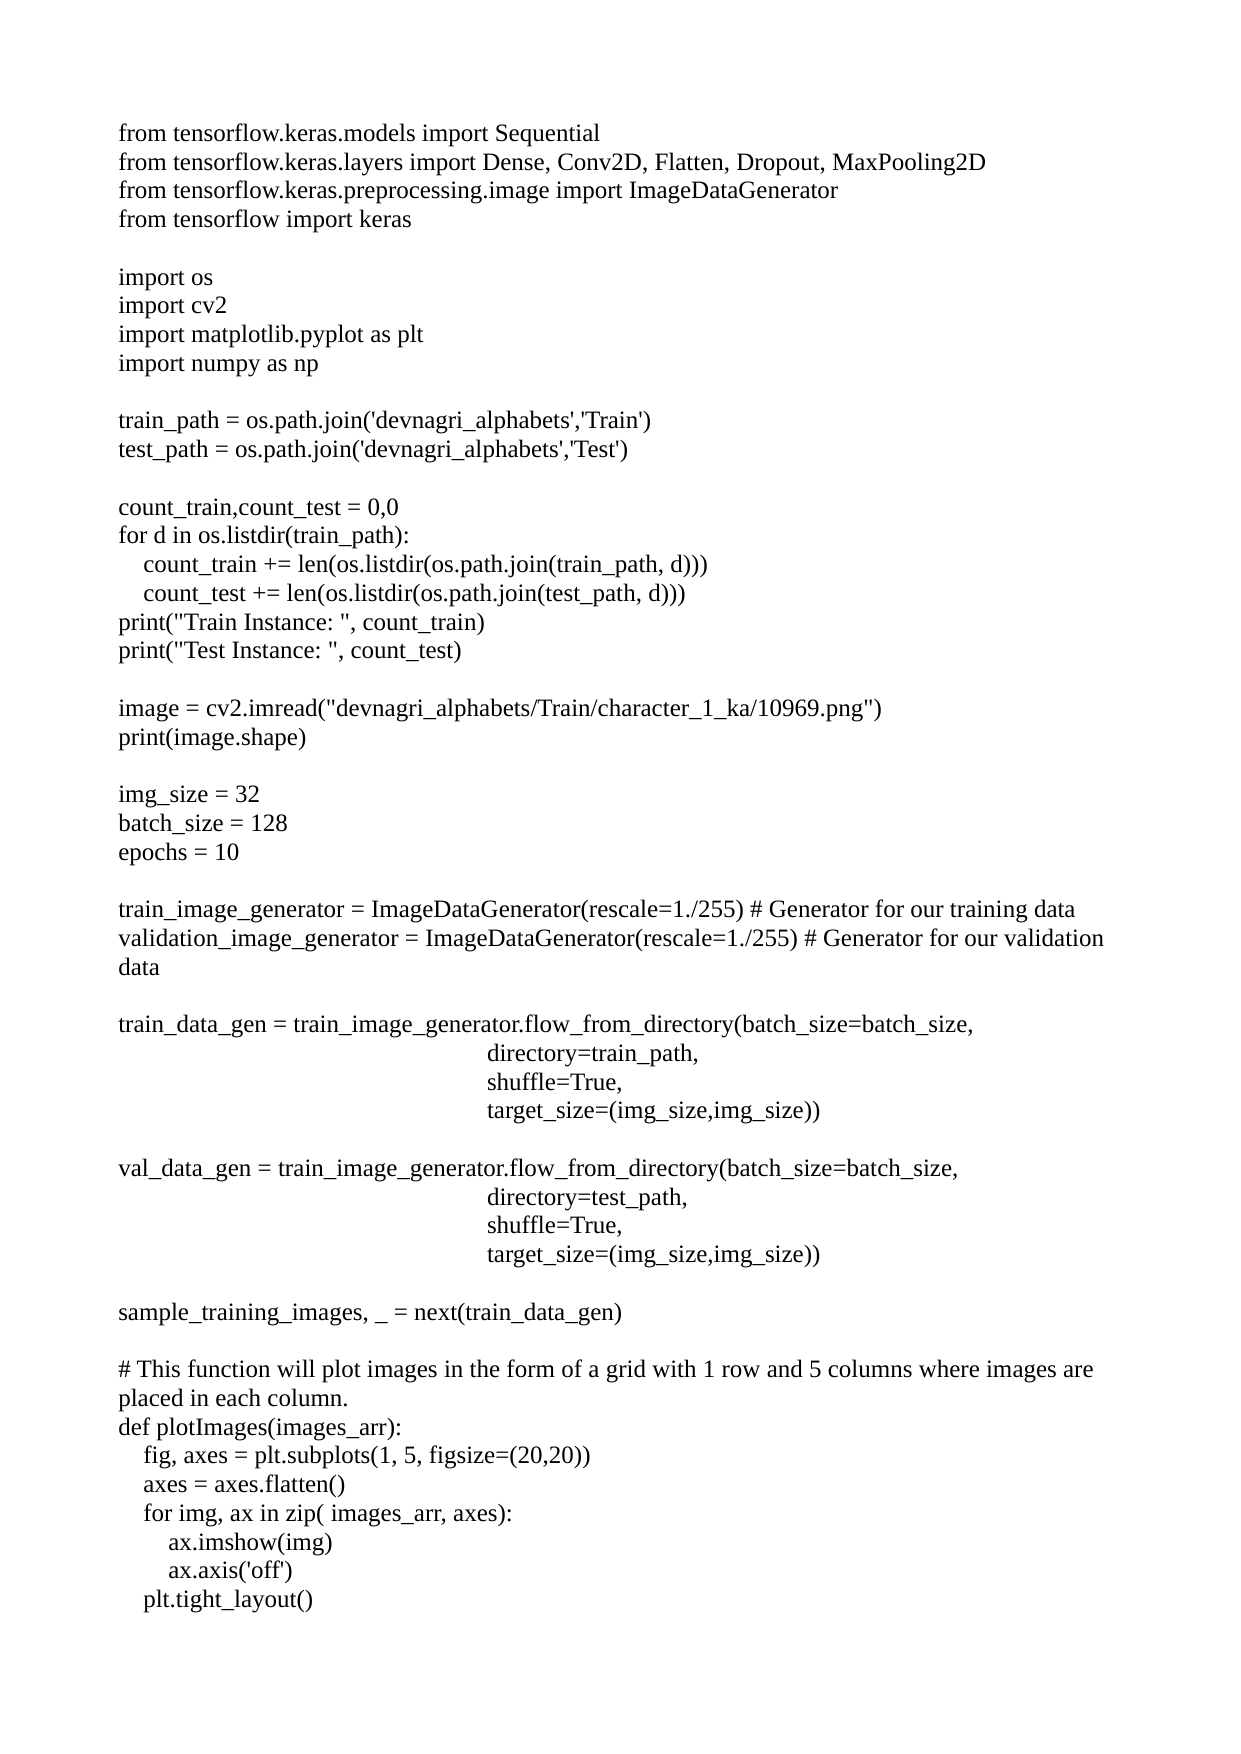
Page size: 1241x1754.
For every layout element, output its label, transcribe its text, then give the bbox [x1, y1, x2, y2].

text import os [118, 262, 1122, 291]
text train_data_gen = train_image_generator.flow_from_directory(batch_size=batch_size, [118, 1009, 1122, 1038]
text import cv2 [118, 291, 1122, 319]
text test_path = os.path.join('devnagri_alphabets','Test') [118, 434, 1122, 463]
text for img, ax in zip( images_arr, axes): [118, 1498, 1122, 1527]
text batch_size = 128 [118, 808, 1122, 837]
text image = cv2.imread("devnagri_alphabets/Train/character_1_ka/10969.png") [118, 693, 1122, 722]
text print("Test Instance: ", count_test) [118, 636, 1122, 664]
text directory=train_path, [118, 1038, 1122, 1067]
text from tensorflow.keras.preprocessing.image import ImageDataGenerator [118, 176, 1122, 204]
text def plotImages(images_arr): [118, 1412, 1122, 1441]
text from tensorflow import keras [118, 204, 1122, 233]
text val_data_gen = train_image_generator.flow_from_directory(batch_size=batch_size, [118, 1153, 1122, 1182]
text epochs = 10 [118, 837, 1122, 866]
text fig, axes = plt.subplots(1, 5, figsize=(20,20)) [118, 1441, 1122, 1469]
text print("Train Instance: ", count_train) [118, 607, 1122, 636]
text from tensorflow.keras.layers import Dense, Conv2D, Flatten, Dropout, MaxPooling2D [118, 147, 1122, 176]
text import matplotlib.pyplot as plt [118, 319, 1122, 348]
text count_train,count_test = 0,0 [118, 492, 1122, 521]
text import numpy as np [118, 348, 1122, 377]
text train_image_generator = ImageDataGenerator(rescale=1./255) # Generator for our training data [118, 894, 1122, 923]
text validation_image_generator = ImageDataGenerator(rescale=1./255) # Generator for our validation data [118, 923, 1122, 981]
text directory=test_path, [118, 1182, 1122, 1211]
text # This function will plot images in the form of a grid with 1 row and 5 columns where images are placed in each column. [118, 1354, 1122, 1412]
text axes = axes.flatten() [118, 1469, 1122, 1498]
text ax.imshow(img) [118, 1527, 1122, 1556]
text ax.axis('off') [118, 1556, 1122, 1584]
text train_path = os.path.join('devnagri_alphabets','Train') [118, 406, 1122, 434]
text shuffle=True, [118, 1067, 1122, 1096]
text target_size=(img_size,img_size)) [118, 1239, 1122, 1268]
text from tensorflow.keras.models import Sequential [118, 118, 1122, 147]
text img_size = 32 [118, 779, 1122, 808]
text target_size=(img_size,img_size)) [118, 1096, 1122, 1124]
text count_train += len(os.listdir(os.path.join(train_path, d))) [118, 549, 1122, 578]
text sample_training_images, _ = next(train_data_gen) [118, 1297, 1122, 1326]
text print(image.shape) [118, 722, 1122, 751]
text shuffle=True, [118, 1211, 1122, 1239]
text count_test += len(os.listdir(os.path.join(test_path, d))) [118, 578, 1122, 607]
text plt.tight_layout() [118, 1584, 1122, 1613]
text for d in os.listdir(train_path): [118, 521, 1122, 549]
